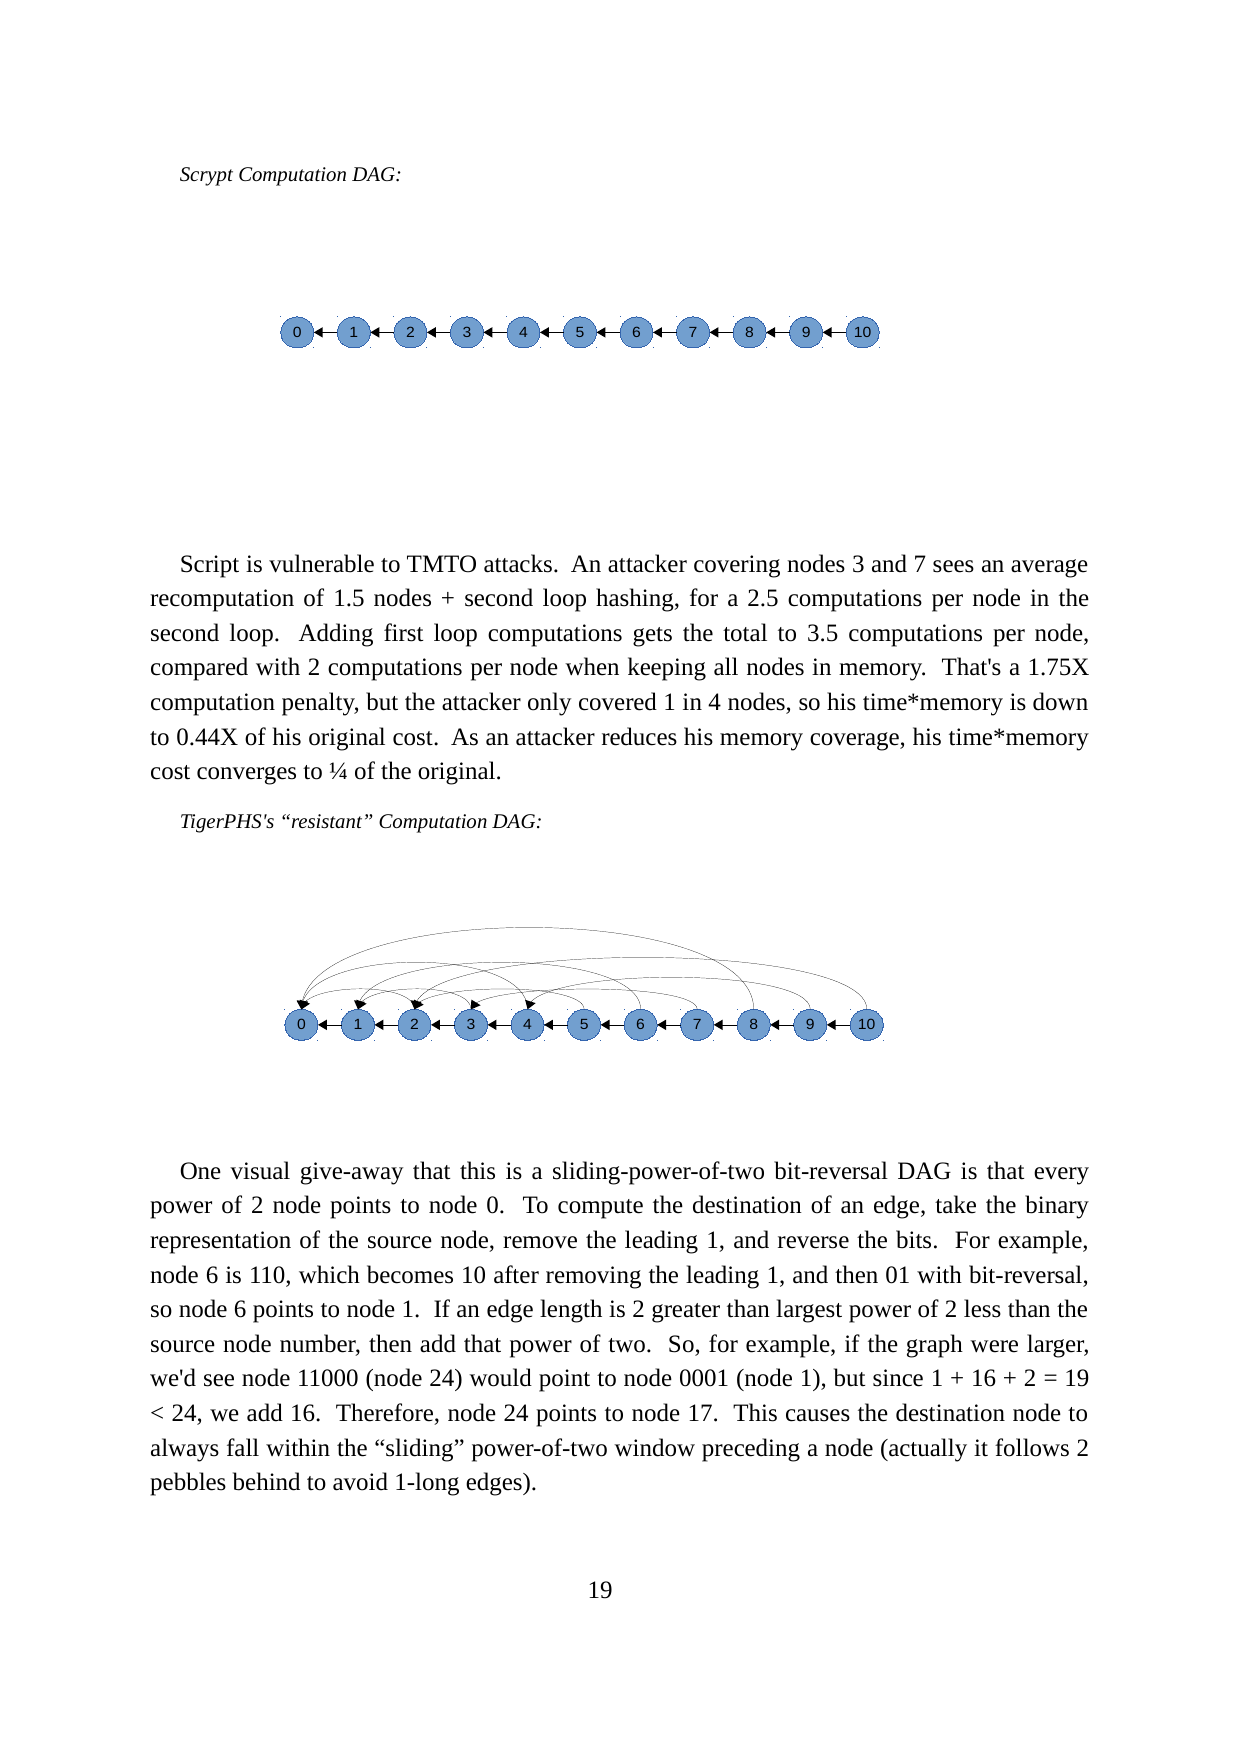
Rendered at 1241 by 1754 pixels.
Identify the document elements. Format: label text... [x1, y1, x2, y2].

text Script is vulnerable to TMTO attacks. An attacker covering nodes 3 and 7 sees an average recomputation of 1.5 nodes + second loop hashing, for a 2.5 computations per node in the second loop. Adding first loop computations gets the total to 3.5 computations per node, compared with 2 computations per node when keeping all nodes in memory. That's a 1.75X computation penalty, but the attacker only covered 1 in 4 nodes, so his time*memory is down to 0.44X of his original cost. As an attacker reduces his memory coverage, his time*memory cost converges to ¼ of the original. [150, 550, 1091, 785]
text Scrypt Computation DAG: [179, 162, 1007, 186]
text TigerPHS's “resistant” Computation DAG: [179, 809, 1007, 832]
text One visual give-away that this is a sliding-power-of-two bit-reversal DAG is that every power of 2 node points to node 0. To compute the destination of an edge, take the binary representation of the source node, remove the leading 1, and reverse the bits. For example, node 6 is 110, which becomes 10 after removing the leading 1, and then 01 with bit-reversal, so node 6 points to node 1. If an edge length is 2 greater than largest power of 2 less than the source node number, then add that power of two. So, for example, if the graph were larger, we'd see node 11000 (node 24) would point to node 0001 (node 1), but since 1 + 16 + 2 = 19 < 24, we add 16. Therefore, node 24 points to node 17. This causes the destination node to always fall within the “sliding” power-of-two window preceding a node (actually it follows 2 pebbles behind to avoid 1-long edges). [150, 1157, 1091, 1496]
